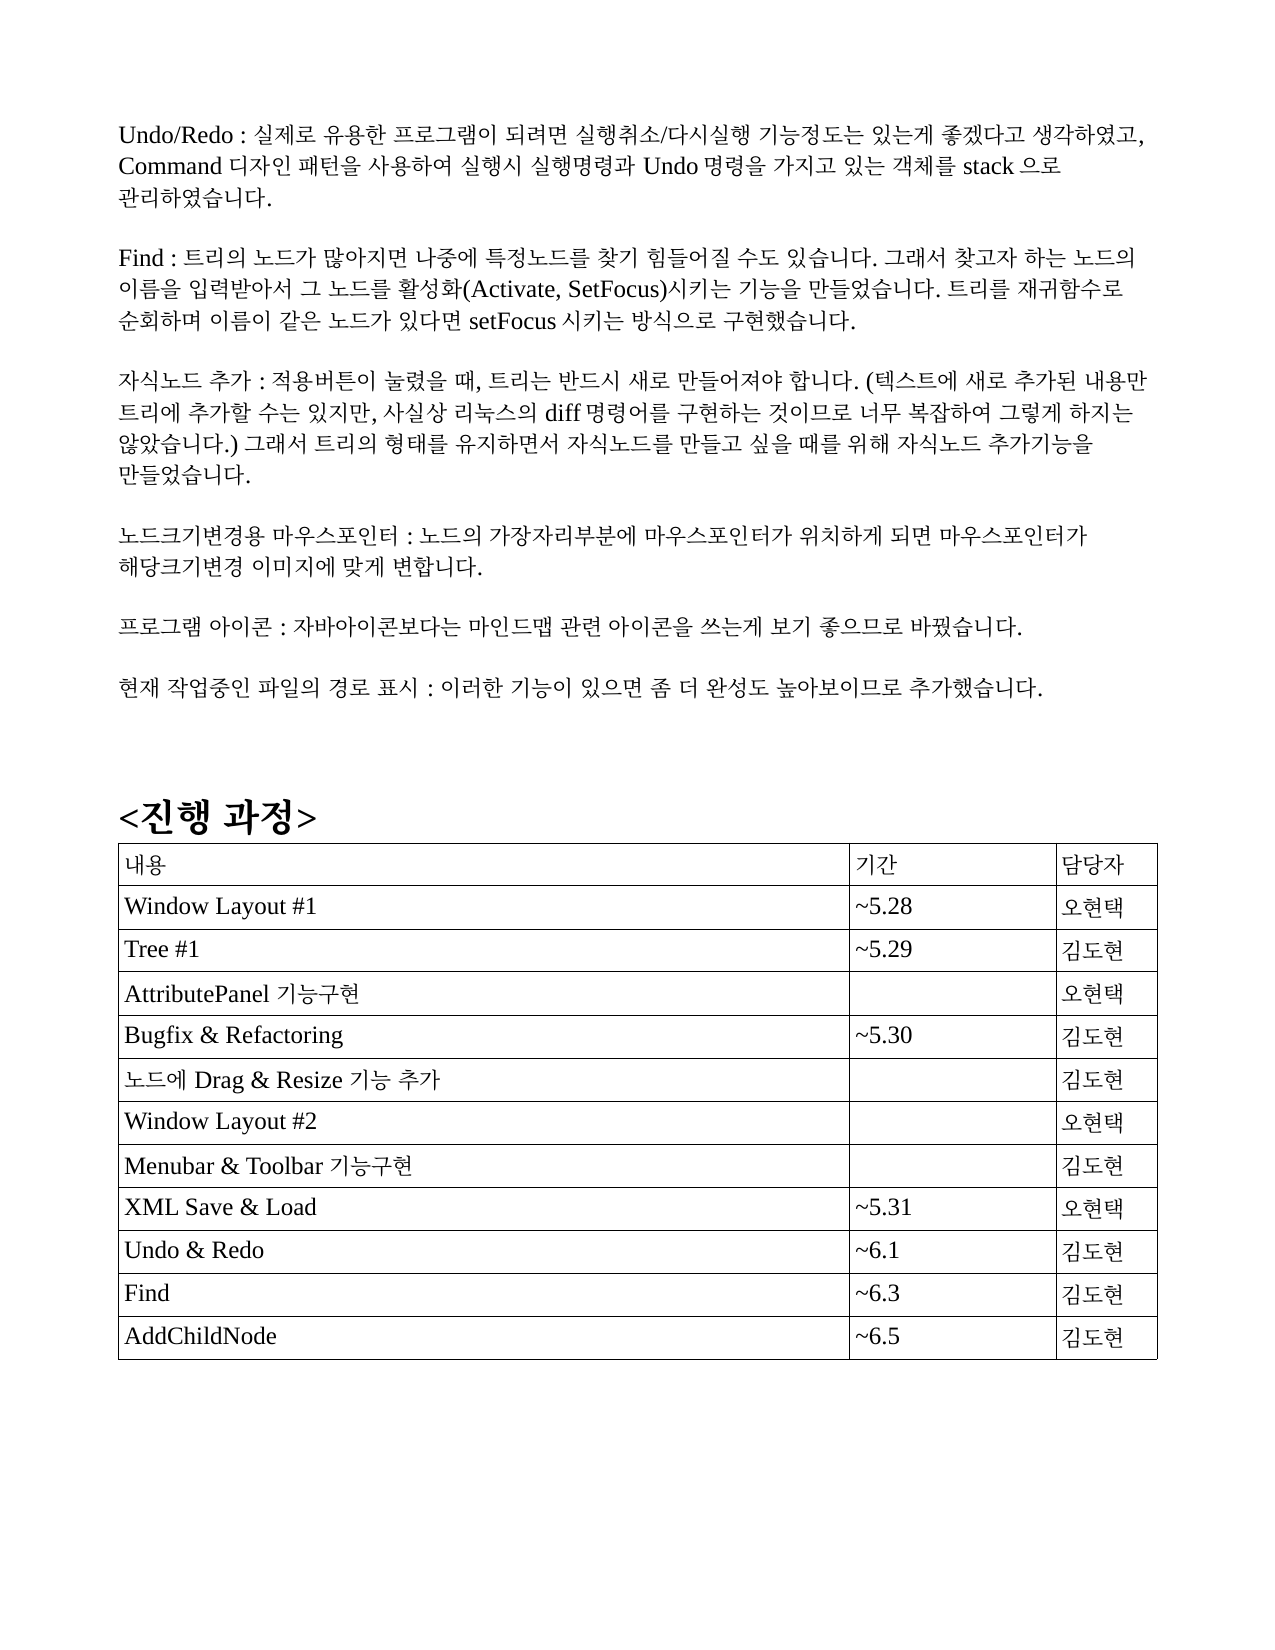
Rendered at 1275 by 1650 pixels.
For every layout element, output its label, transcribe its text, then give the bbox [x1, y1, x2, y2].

table_header 내용 [119, 844, 849, 885]
table_cell ~6.3 [850, 1274, 1056, 1316]
text Find : 트리의 노드가 많아지면 나중에 특정노드를 찾기 힘들어질 수도 있습니다. 그래서 찾고자 하는 노드의 이름을 입력받아서 그 노드를 활성화(Activate, SetFocus)시키는 기능을 만들었습니다. 트리를 재귀함수로 순회하며 이름이 같은 노드가 있다면 setFocus시키는 방식으로 구현했습니다. [118, 241, 1157, 336]
table_cell [850, 1145, 1056, 1187]
table_cell Menubar & Toolbar 기능구현 [119, 1145, 849, 1187]
text 자식노드 추가 : 적용버튼이 눌렸을 때, 트리는 반드시 새로 만들어져야 합니다. (텍스트에 새로 추가된 내용만 트리에 추가할 수는 있지만, 사실상 리눅스의 diff명령어를 구현하는 것이므로 너무 복잡하여 그렇게 하지는 않았습니다.) 그래서 트리의 형태를 유지하면서 자식노드를 만들고 싶을 때를 위해 자식노드 추가기능을 만들었습니다. [118, 364, 1157, 490]
table_cell 김도현 [1057, 1231, 1157, 1273]
table_cell 김도현 [1057, 1016, 1157, 1057]
table_cell 김도현 [1057, 1274, 1157, 1316]
table_cell [850, 972, 1056, 1014]
text Undo/Redo : 실제로 유용한 프로그램이 되려면 실행취소/다시실행 기능정도는 있는게 좋겠다고 생각하였고, Command 디자인 패턴을 사용하여 실행시 실행명령과 Undo명령을 가지고 있는 객체를 stack으로 관리하였습니다. [118, 118, 1157, 212]
table_cell ~5.28 [850, 886, 1056, 928]
table_cell ~5.30 [850, 1016, 1056, 1057]
table_cell 노드에 Drag & Resize 기능 추가 [119, 1059, 849, 1101]
text 노드크기변경용 마우스포인터 : 노드의 가장자리부분에 마우스포인터가 위치하게 되면 마우스포인터가 해당크기변경 이미지에 맞게 변합니다. [118, 519, 1157, 582]
table_cell ~6.5 [850, 1317, 1056, 1359]
table_cell 오현택 [1057, 886, 1157, 928]
table_cell AddChildNode [119, 1317, 849, 1359]
table_cell 김도현 [1057, 1317, 1157, 1359]
table_cell Tree #1 [119, 930, 849, 971]
table_cell 김도현 [1057, 930, 1157, 971]
table_cell Bugfix & Refactoring [119, 1016, 849, 1057]
table_cell [850, 1059, 1056, 1101]
table_cell 오현택 [1057, 1102, 1157, 1143]
table_cell XML Save & Load [119, 1188, 849, 1229]
text 현재 작업중인 파일의 경로 표시 : 이러한 기능이 있으면 좀 더 완성도 높아보이므로 추가했습니다. [118, 671, 1157, 702]
table_cell AttributePanel 기능구현 [119, 972, 849, 1014]
table_cell Window Layout #1 [119, 886, 849, 928]
table_cell ~5.29 [850, 930, 1056, 971]
table_cell ~5.31 [850, 1188, 1056, 1229]
table_cell 김도현 [1057, 1145, 1157, 1187]
table_header 담당자 [1057, 844, 1157, 885]
table_cell Undo & Redo [119, 1231, 849, 1273]
text 프로그램 아이콘 : 자바아이콘보다는 마인드맵 관련 아이콘을 쓰는게 보기 좋으므로 바꿨습니다. [118, 611, 1157, 642]
text <진행 과정> [118, 788, 1157, 842]
table_cell 오현택 [1057, 1188, 1157, 1229]
table_cell ~6.1 [850, 1231, 1056, 1273]
table_cell [850, 1102, 1056, 1143]
table_cell Find [119, 1274, 849, 1316]
table_cell 오현택 [1057, 972, 1157, 1014]
table_header 기간 [850, 844, 1056, 885]
table_cell 김도현 [1057, 1059, 1157, 1101]
table_cell Window Layout #2 [119, 1102, 849, 1143]
